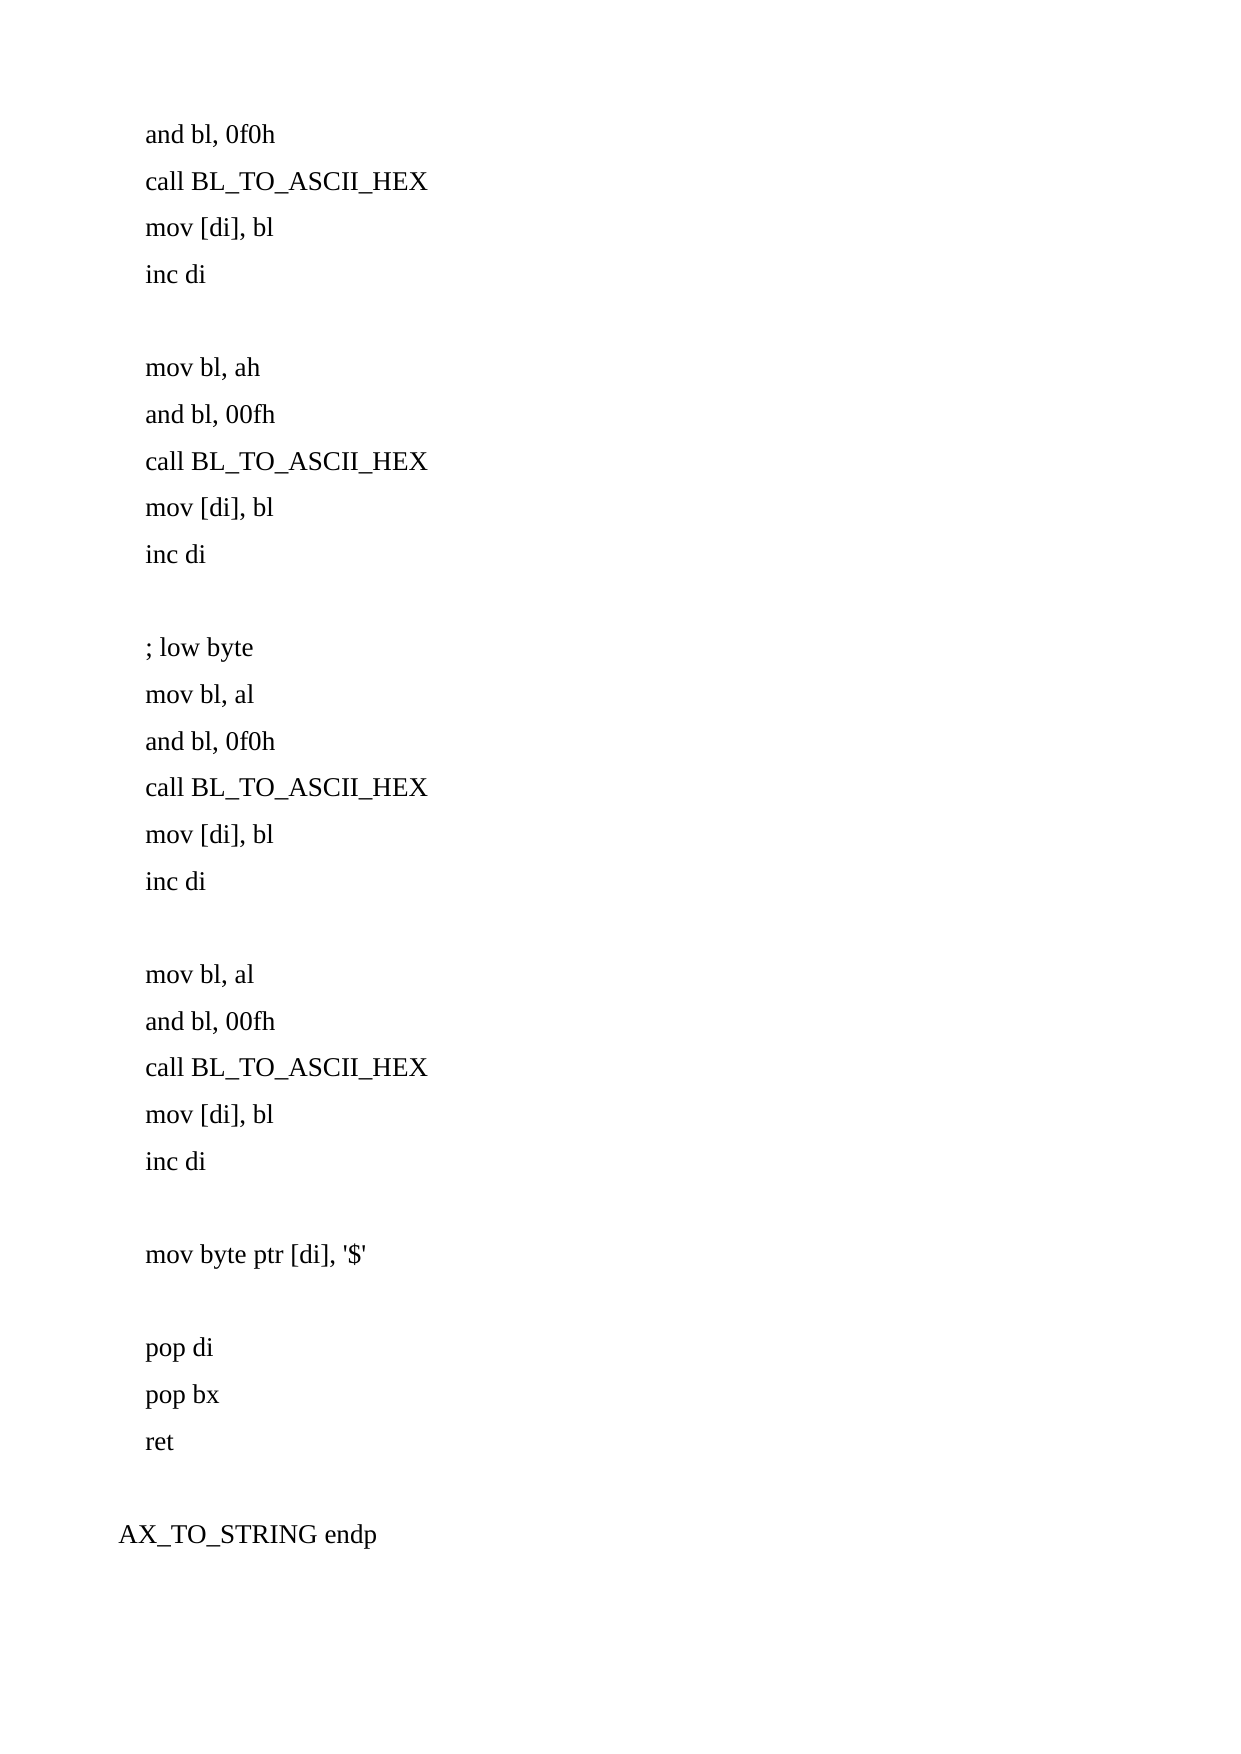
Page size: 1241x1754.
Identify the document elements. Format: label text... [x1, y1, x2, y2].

text AX_TO_STRING endp [118, 1518, 1122, 1549]
text pop di [118, 1331, 1122, 1363]
text call BL_TO_ASCII_HEX [118, 165, 1122, 196]
text mov [di], bl [118, 491, 1122, 523]
text mov [di], bl [118, 1098, 1122, 1129]
text mov bl, al [118, 678, 1122, 709]
text and bl, 00fh [118, 1005, 1122, 1036]
text call BL_TO_ASCII_HEX [118, 1051, 1122, 1083]
text inc di [118, 865, 1122, 896]
text mov [di], bl [118, 818, 1122, 849]
text mov [di], bl [118, 211, 1122, 243]
text call BL_TO_ASCII_HEX [118, 771, 1122, 803]
text mov bl, ah [118, 351, 1122, 383]
text call BL_TO_ASCII_HEX [118, 445, 1122, 476]
text ; low byte [118, 631, 1122, 663]
text pop bx [118, 1378, 1122, 1409]
text and bl, 0f0h [118, 118, 1122, 149]
text inc di [118, 538, 1122, 569]
text and bl, 00fh [118, 398, 1122, 429]
text mov byte ptr [di], '$' [118, 1238, 1122, 1269]
text ret [118, 1425, 1122, 1456]
text and bl, 0f0h [118, 725, 1122, 756]
text inc di [118, 1145, 1122, 1176]
text mov bl, al [118, 958, 1122, 989]
text inc di [118, 258, 1122, 289]
